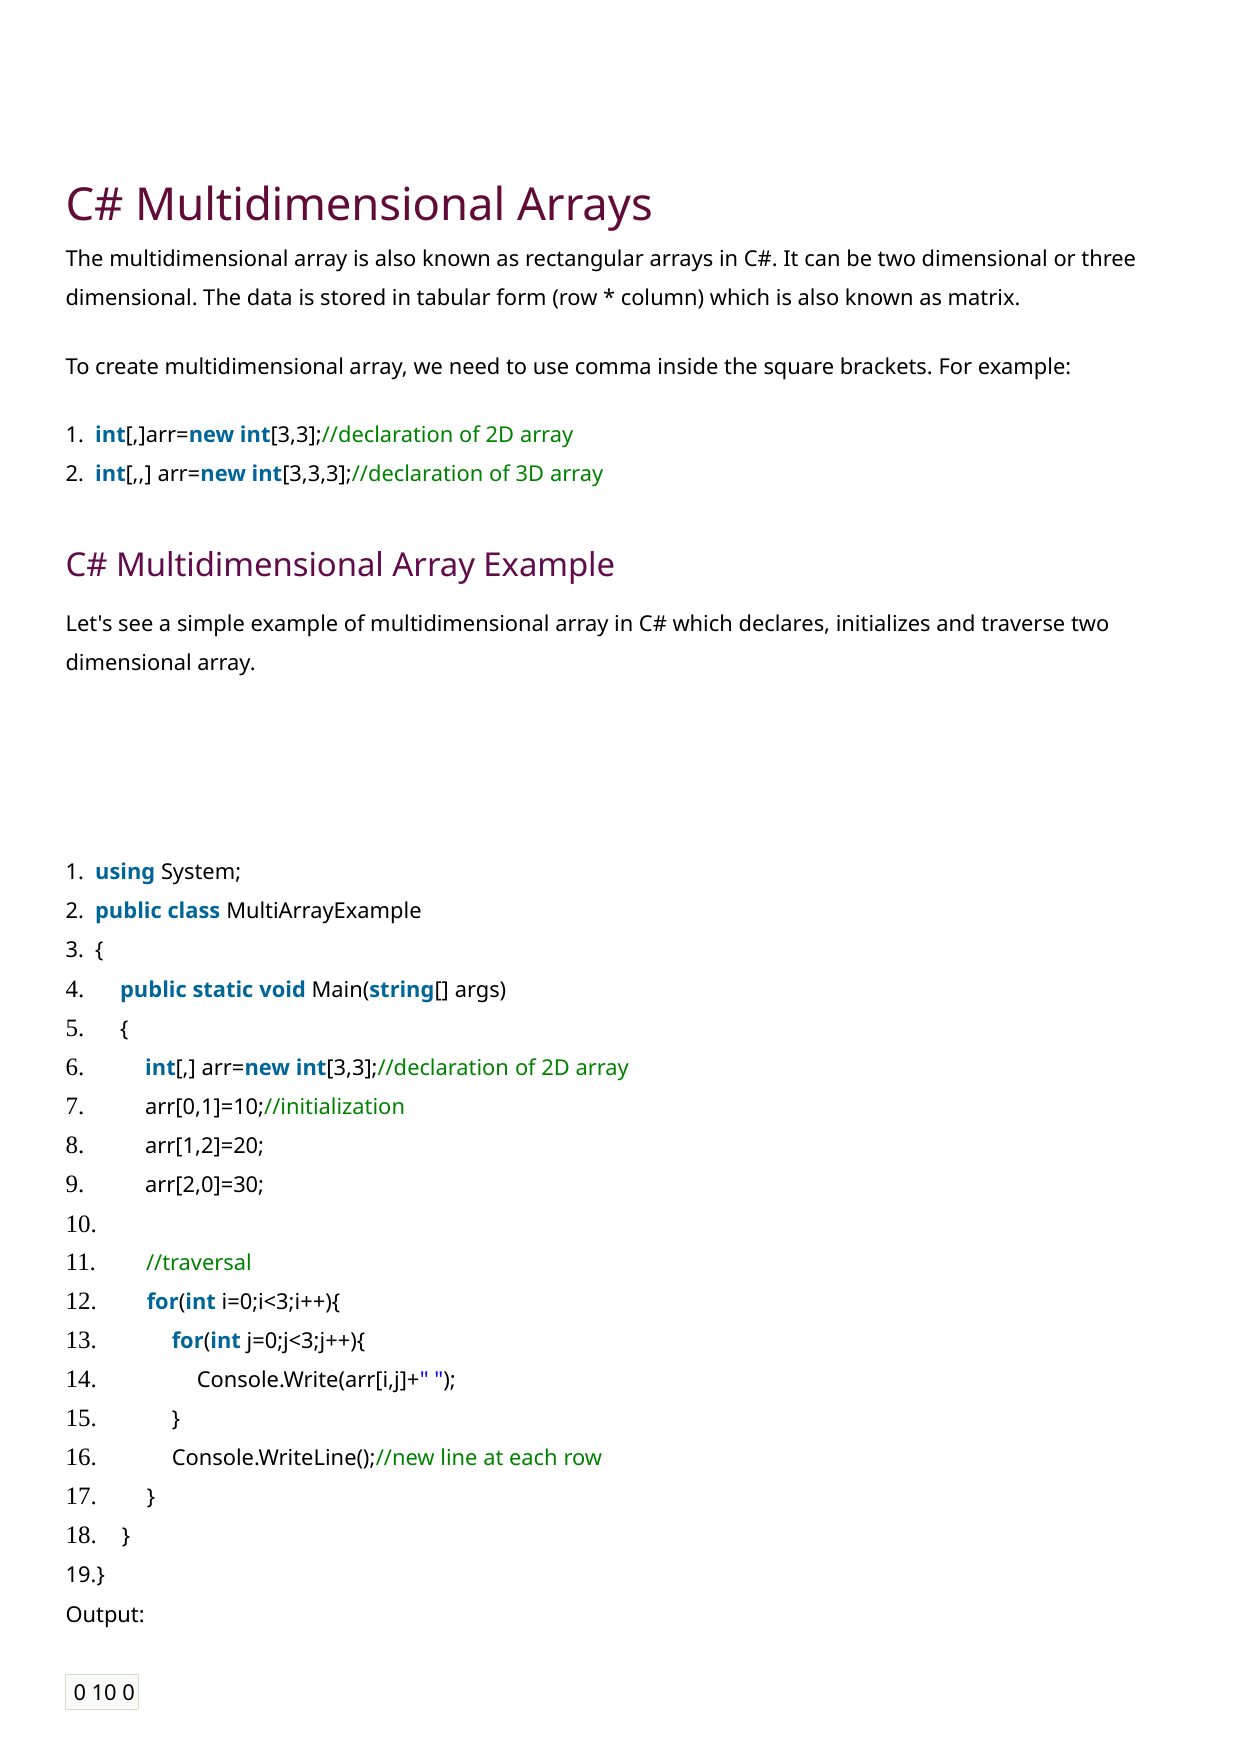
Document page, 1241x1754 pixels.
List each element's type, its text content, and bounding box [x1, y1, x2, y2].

table_header C# Multidimensional Arrays The multidimensional array is also known as rectangular arrays in C#. It can be two dimensional or three dimensional. The data is stored in tabular form (row * column) which is also known as matrix. To create multidimensional array, we need to use comma inside the square brackets. For example: int[,]arr=new int[3,3];//declaration of 2D array int[,,] arr=new int[3,3,3];//declaration of 3D array C# Multidimensional Array Example Let's see a simple example of multidimensional array in C# which declares, initializes and traverse two dimensional array. using System; public class MultiArrayExample { public static void Main(string[] args) { int[,] arr=new int[3,3];//declaration of 2D array arr[0,1]=10;//initialization arr[1,2]=20; arr[2,0]=30; //traversal for(int i=0;i<3;i++){ for(int j=0;j<3;j++){ Console.Write(arr[i,j]+" "); } Console.WriteLine();//new line at each row } } } Output: 0 10 0 0 0 20 30 0 0 C# Multidimensional Array Example: Declaration and initialization at same time There are 3 ways to initialize multidimensional array in C# while declaration. int[,] arr = new int[3,3]= { { 1, 2, 3 }, { 4, 5, 6 }, { 7, 8, 9 } }; We can omit the array size. int[,] arr = new int[,]{ { 1, 2, 3 }, { 4, 5, 6 }, { 7, 8, 9 } }; We can omit the new operator also. int[,] arr = { { 1, 2, 3 }, { 4, 5, 6 }, { 7, 8, 9 } }; [31, 118, 1206, 1636]
